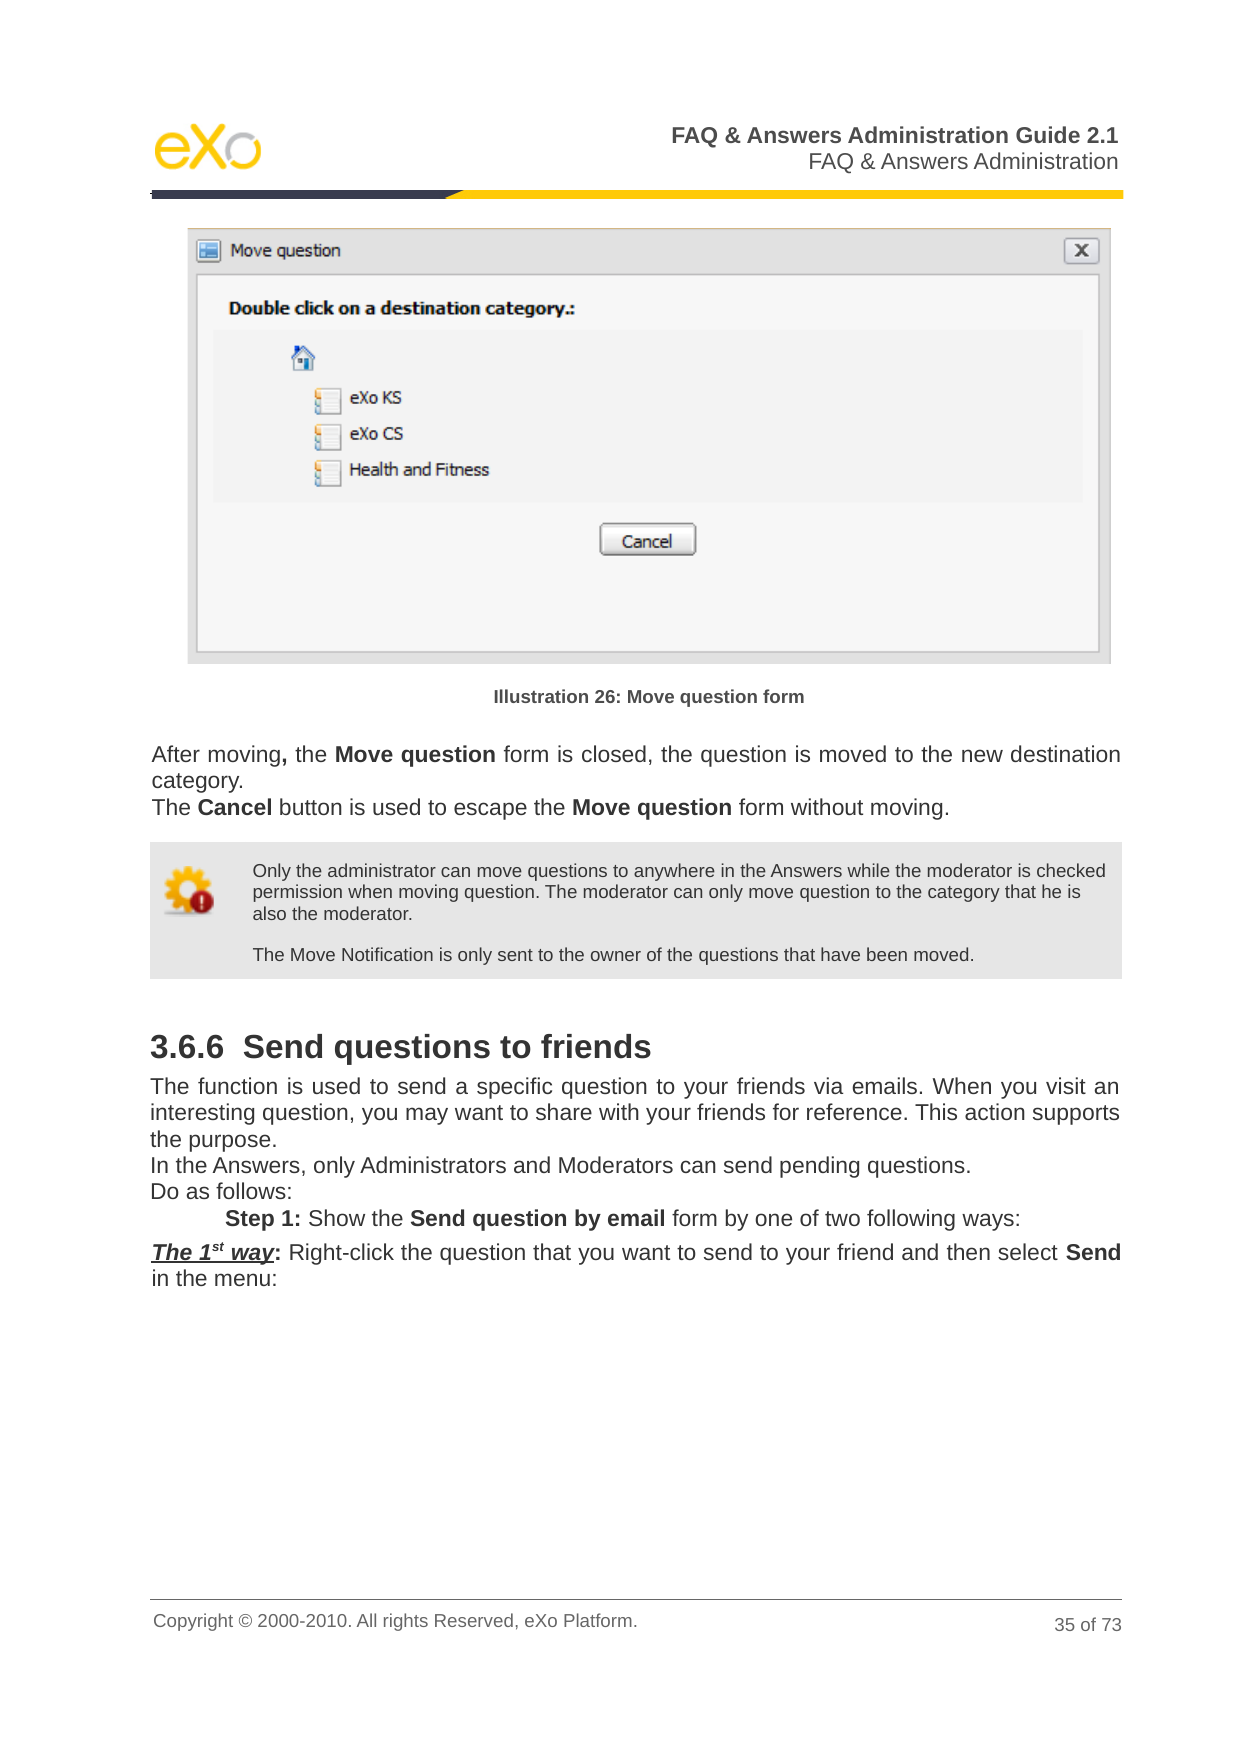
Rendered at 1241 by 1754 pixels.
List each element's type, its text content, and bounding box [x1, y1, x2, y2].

subtitle Send questions to friends [150, 1027, 1122, 1065]
list After moving, the Move question form is closed, the question is moved to the new destination category. [114, 741, 1122, 794]
list The Cancel button is used to escape the Move question form without moving. [114, 794, 1122, 820]
list The 1st way: Right-click the question that you want to send to your friend and then select Send in the menu: [114, 1238, 1122, 1291]
table_header [151, 843, 245, 978]
table_header Only the administrator can move questions to anywhere in the Answers while the moderator is checked permission when moving question. The moderator can only move question to the category that he is also the moderator. The Move Notification is only sent to the owner of the questions that have been moved. [246, 843, 1121, 978]
list Illustration 26: Move question form [187, 664, 1111, 707]
text The function is used to send a specific question to your friends via emails. When you visit an interesting question, you may want to share with your friends for reference. This action supports the purpose. [150, 1073, 1122, 1152]
picture [155, 123, 262, 170]
picture [151, 190, 1124, 199]
list Step 1: Show the Send question by email form by one of two following ways: [187, 1205, 1122, 1231]
text In the Answers, only Administrators and Moderators can send pending questions. [150, 1152, 1122, 1178]
picture [163, 866, 214, 917]
text Do as follows: [150, 1178, 1122, 1205]
picture [187, 228, 1111, 664]
